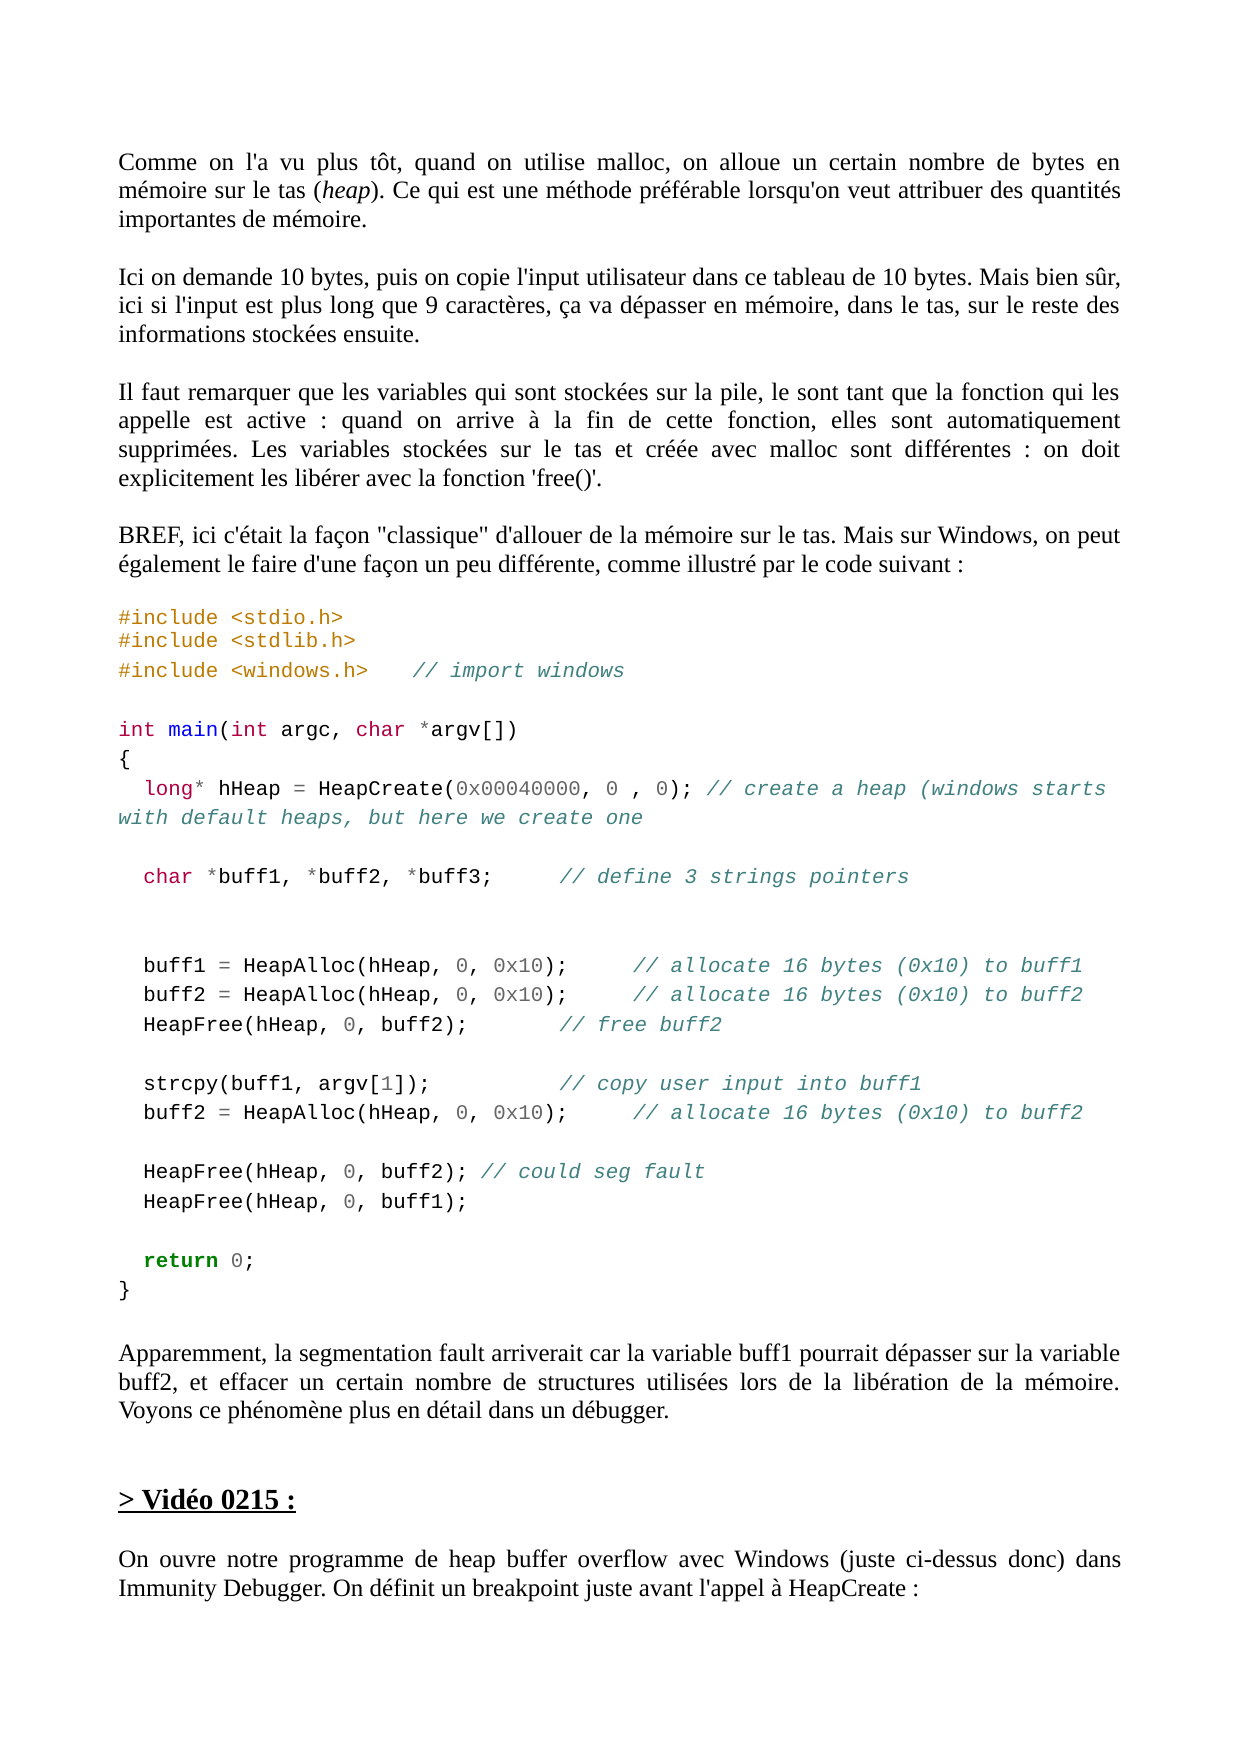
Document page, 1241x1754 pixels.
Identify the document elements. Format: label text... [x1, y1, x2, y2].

text Apparemment, la segmentation fault arriverait car la variable buff1 pourrait dépasser sur la variable buff2, et effacer un certain nombre de structures utilisées lors de la libération de la mémoire. Voyons ce phénomène plus en détail dans un débugger. [118, 1338, 1122, 1424]
text Ici on demande 10 bytes, puis on copie l'input utilisateur dans ce tableau de 10 bytes. Mais bien sûr, ici si l'input est plus long que 9 caractères, ça va dépasser en mémoire, dans le tas, sur le reste des informations stockées ensuite. [118, 262, 1122, 348]
text HeapFree(hHeap, 0, buff2); // free buff2 [118, 1014, 1122, 1037]
text return 0; [118, 1249, 1122, 1273]
text buff2 = HeapAlloc(hHeap, 0, 0x10); // allocate 16 bytes (0x10) to buff2 [118, 1102, 1122, 1126]
text HeapFree(hHeap, 0, buff2); // could seg fault [118, 1161, 1122, 1185]
text { [118, 748, 1122, 772]
text buff1 = HeapAlloc(hHeap, 0, 0x10); // allocate 16 bytes (0x10) to buff1 [118, 955, 1122, 978]
text #include <stdlib.h> [118, 631, 1122, 654]
text buff2 = HeapAlloc(hHeap, 0, 0x10); // allocate 16 bytes (0x10) to buff2 [118, 984, 1122, 1008]
text int main(int argc, char *argv[]) [118, 719, 1122, 743]
text strcpy(buff1, argv[1]); // copy user input into buff1 [118, 1073, 1122, 1096]
text char *buff1, *buff2, *buff3; // define 3 strings pointers [118, 866, 1122, 890]
text long* hHeap = HeapCreate(0x00040000, 0 , 0); // create a heap (windows starts with default heaps, but here we create one [118, 778, 1122, 831]
text #include <stdio.h> [118, 607, 1122, 631]
text Comme on l'a vu plus tôt, quand on utilise malloc, on alloue un certain nombre de bytes en mémoire sur le tas (heap). Ce qui est une méthode préférable lorsqu'on veut attribuer des quantités importantes de mémoire. [118, 147, 1122, 233]
text } [118, 1279, 1122, 1303]
text > Vidéo 0215 : [118, 1482, 1122, 1515]
text On ouvre notre programme de heap buffer overflow avec Windows (juste ci-dessus donc) dans Immunity Debugger. On définit un breakpoint juste avant l'appel à HeapCreate : [118, 1544, 1122, 1602]
text #include <windows.h> // import windows [118, 660, 1122, 684]
text HeapFree(hHeap, 0, buff1); [118, 1191, 1122, 1214]
text BREF, ici c'était la façon "classique" d'allouer de la mémoire sur le tas. Mais sur Windows, on peut également le faire d'une façon un peu différente, comme illustré par le code suivant : [118, 521, 1122, 578]
text Il faut remarquer que les variables qui sont stockées sur la pile, le sont tant que la fonction qui les appelle est active : quand on arrive à la fin de cette fonction, elles sont automatiquement supprimées. Les variables stockées sur le tas et créée avec malloc sont différentes : on doit explicitement les libérer avec la fonction 'free()'. [118, 377, 1122, 492]
